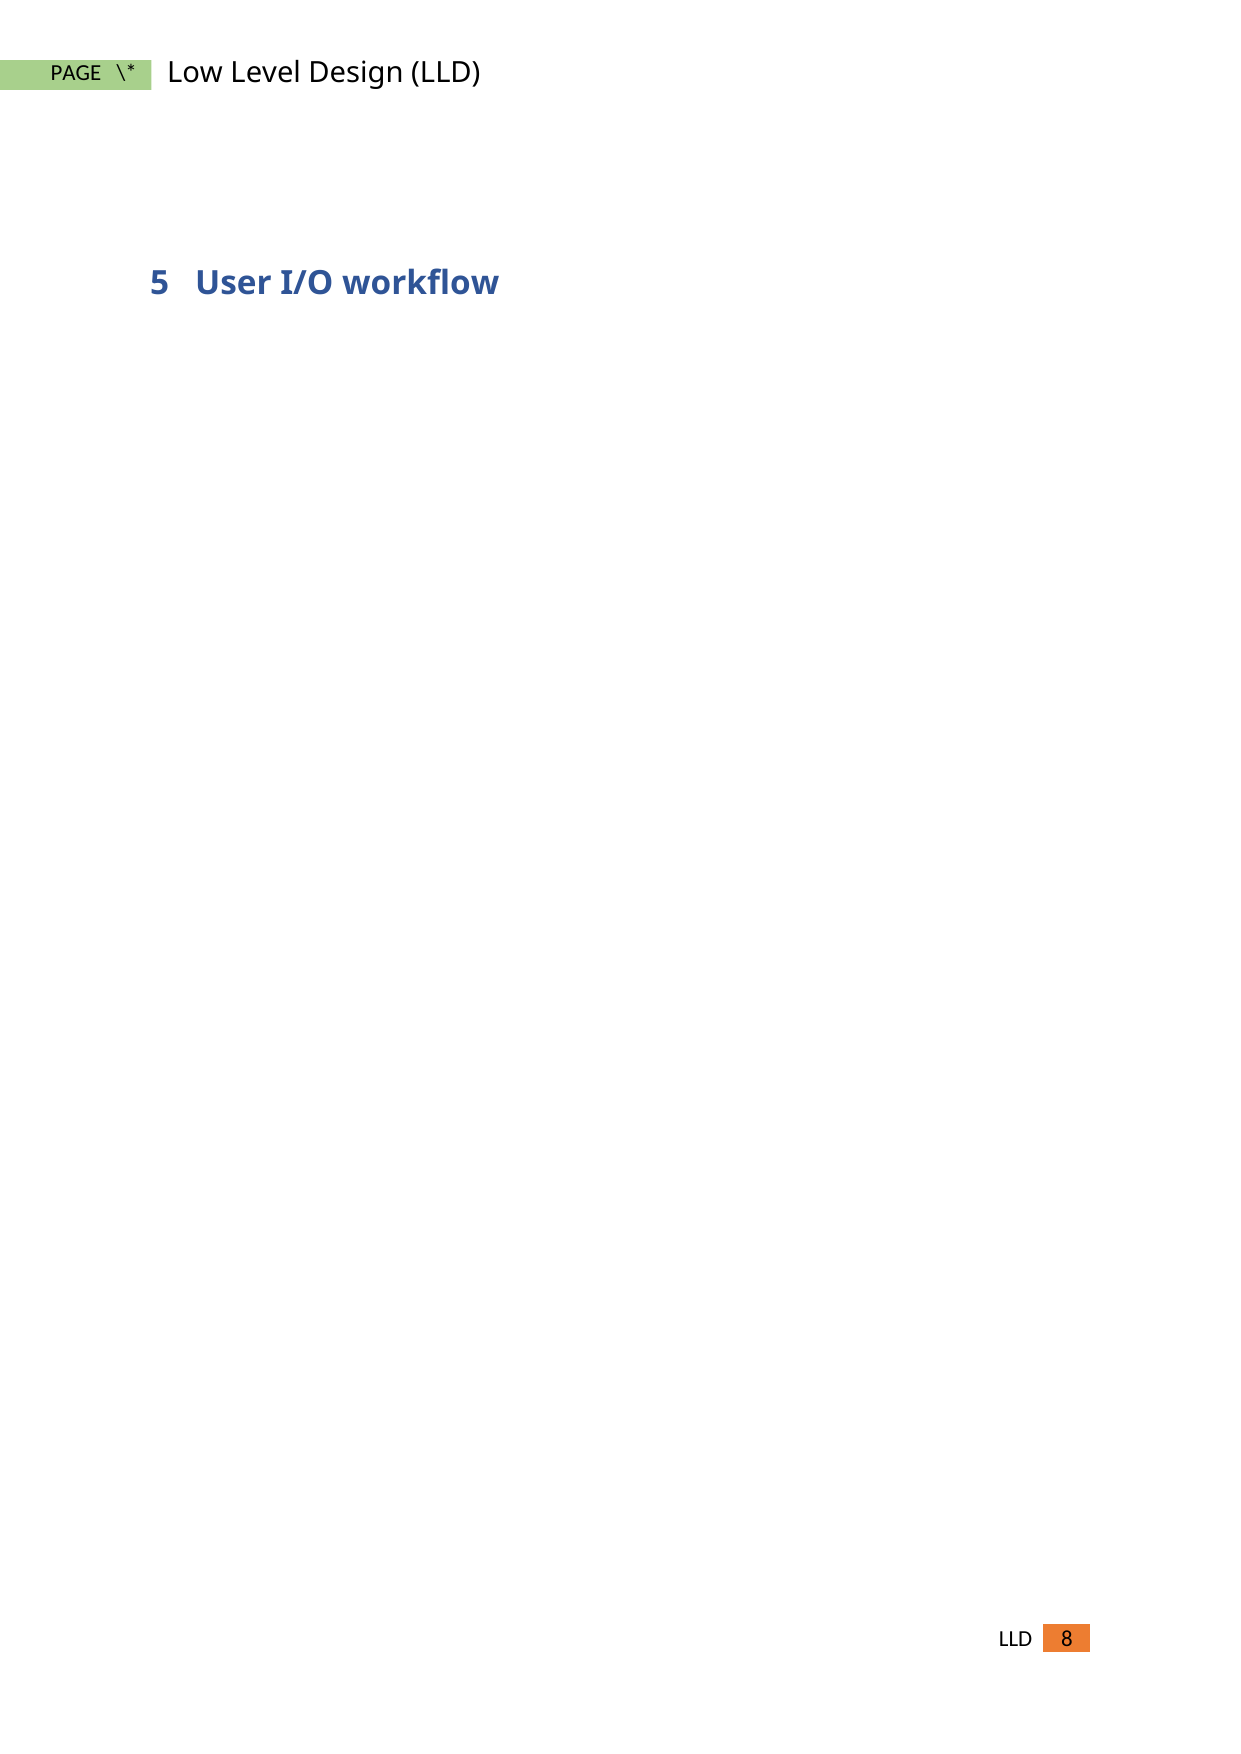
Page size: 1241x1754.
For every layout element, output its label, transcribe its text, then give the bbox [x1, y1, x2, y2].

subtitle User I/O workflow [150, 259, 1090, 304]
